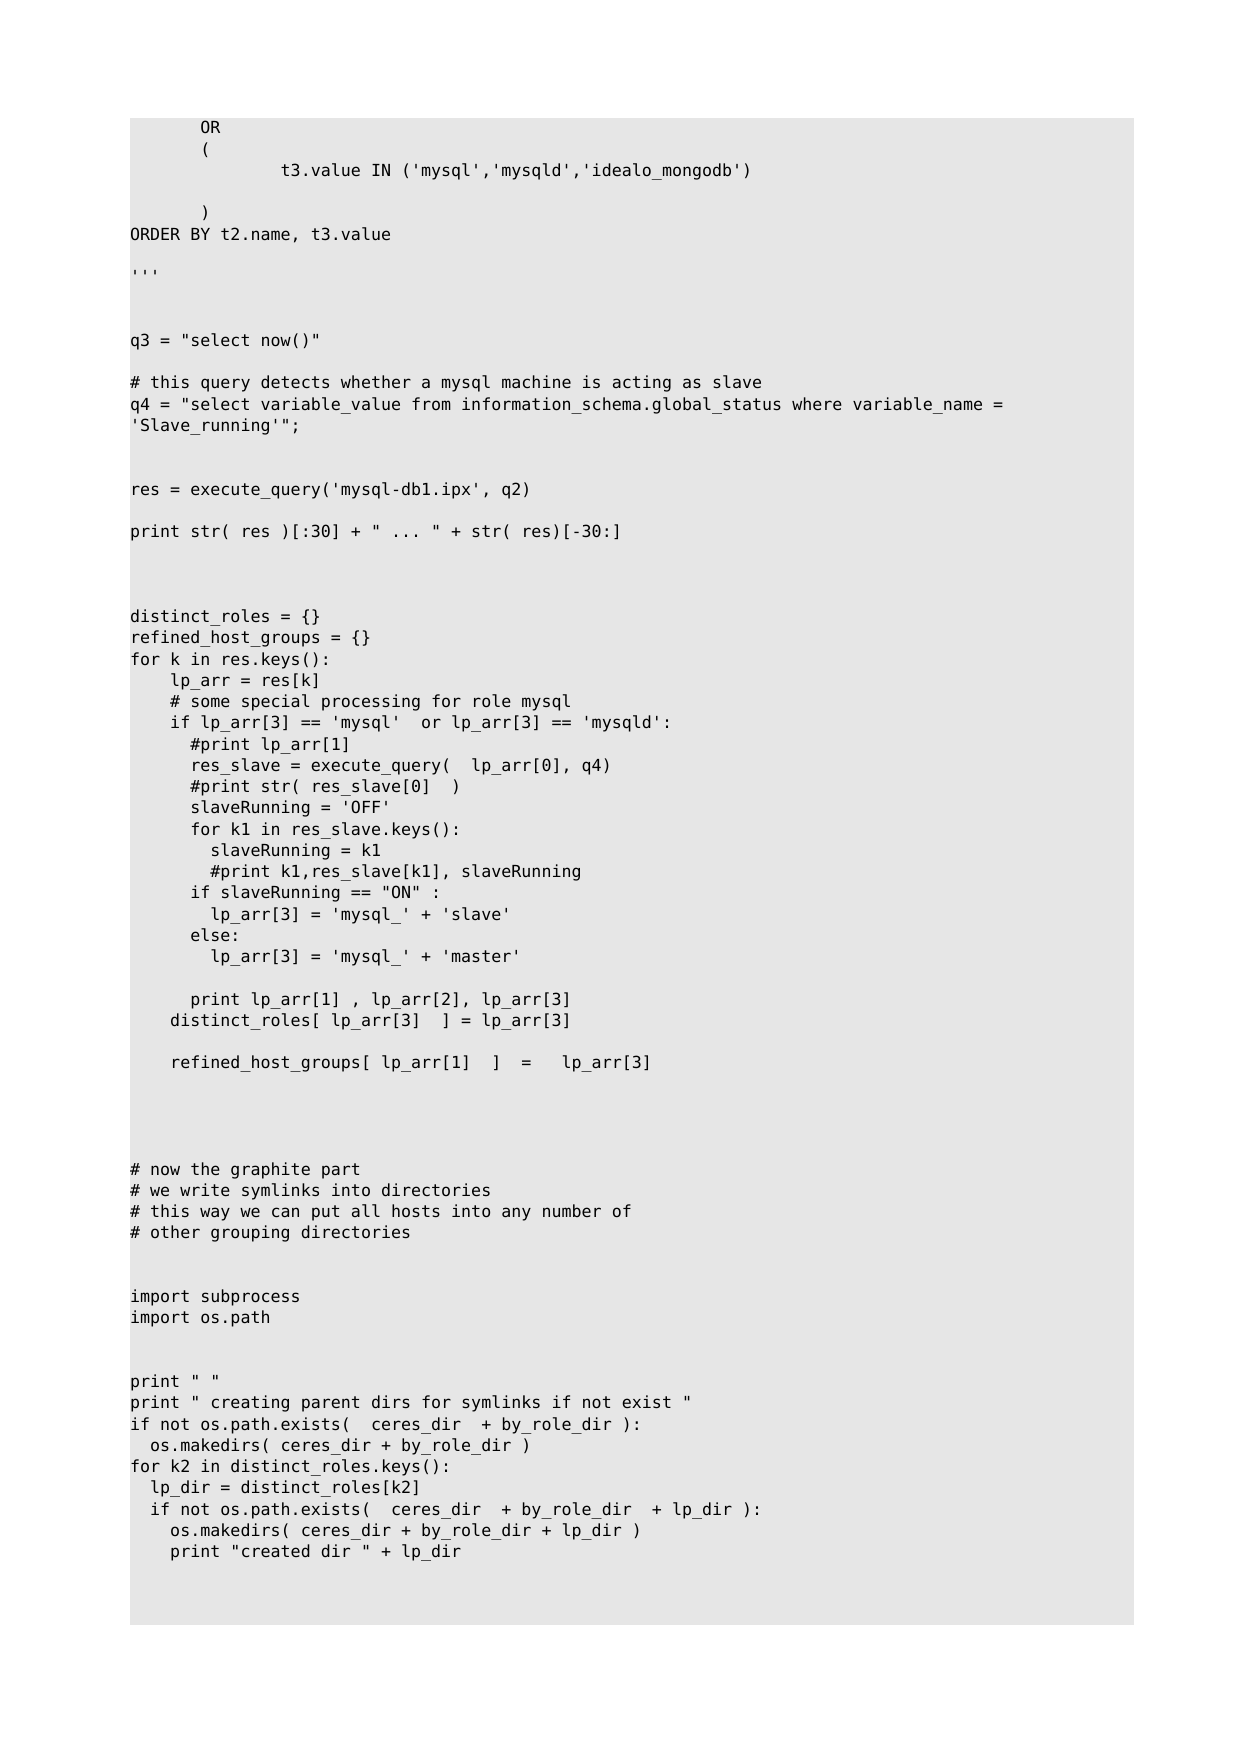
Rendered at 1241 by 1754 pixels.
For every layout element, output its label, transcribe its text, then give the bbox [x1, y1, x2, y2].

text if slaveRunning == "ON" : [130, 883, 1134, 902]
text for k1 in res_slave.keys(): [130, 819, 1134, 839]
text #print str( res_slave[0] ) [130, 777, 1134, 796]
text for k2 in distinct_roles.keys(): [130, 1457, 1134, 1476]
text ) [130, 203, 1134, 222]
text # now the graphite part [130, 1159, 1134, 1179]
text # this query detects whether a mysql machine is acting as slave [130, 373, 1134, 392]
text refined_host_groups = {} [130, 628, 1134, 647]
text # this way we can put all hosts into any number of [130, 1202, 1134, 1221]
text lp_arr[3] = 'mysql_' + 'master' [130, 947, 1134, 966]
text print " " [130, 1372, 1134, 1391]
text print " creating parent dirs for symlinks if not exist " [130, 1393, 1134, 1412]
text if not os.path.exists( ceres_dir + by_role_dir ): [130, 1414, 1134, 1434]
text # we write symlinks into directories [130, 1181, 1134, 1200]
text t3.value IN ('mysql','mysqld','idealo_mongodb') [130, 161, 1134, 180]
text lp_arr[3] = 'mysql_' + 'slave' [130, 904, 1134, 924]
text distinct_roles[ lp_arr[3] ] = lp_arr[3] [130, 1011, 1134, 1030]
text ''' [130, 267, 1134, 286]
text res = execute_query('mysql-db1.ipx', q2) [130, 479, 1134, 499]
text os.makedirs( ceres_dir + by_role_dir + lp_dir ) [130, 1521, 1134, 1540]
text refined_host_groups[ lp_arr[1] ] = lp_arr[3] [130, 1053, 1134, 1072]
text ORDER BY t2.name, t3.value [130, 224, 1134, 244]
text import subprocess [130, 1287, 1134, 1306]
text # other grouping directories [130, 1223, 1134, 1242]
text print str( res )[:30] + " ... " + str( res)[-30:] [130, 522, 1134, 541]
text print lp_arr[1] , lp_arr[2], lp_arr[3] [130, 989, 1134, 1009]
text else: [130, 926, 1134, 945]
text res_slave = execute_query( lp_arr[0], q4) [130, 756, 1134, 775]
text for k in res.keys(): [130, 649, 1134, 669]
text ( [130, 139, 1134, 159]
text q3 = "select now()" [130, 331, 1134, 350]
text OR [130, 118, 1134, 137]
text slaveRunning = 'OFF' [130, 798, 1134, 817]
text lp_arr = res[k] [130, 671, 1134, 690]
text #print k1,res_slave[k1], slaveRunning [130, 862, 1134, 881]
text import os.path [130, 1308, 1134, 1327]
text distinct_roles = {} [130, 607, 1134, 626]
text q4 = "select variable_value from information_schema.global_status where variable_name = 'Slave_running'"; [130, 394, 1134, 435]
text # some special processing for role mysql [130, 692, 1134, 711]
text #print lp_arr[1] [130, 734, 1134, 754]
text print "created dir " + lp_dir [130, 1542, 1134, 1561]
text lp_dir = distinct_roles[k2] [130, 1478, 1134, 1497]
text if not os.path.exists( ceres_dir + by_role_dir + lp_dir ): [130, 1499, 1134, 1519]
text slaveRunning = k1 [130, 841, 1134, 860]
text if lp_arr[3] == 'mysql' or lp_arr[3] == 'mysqld': [130, 713, 1134, 732]
text os.makedirs( ceres_dir + by_role_dir ) [130, 1436, 1134, 1455]
